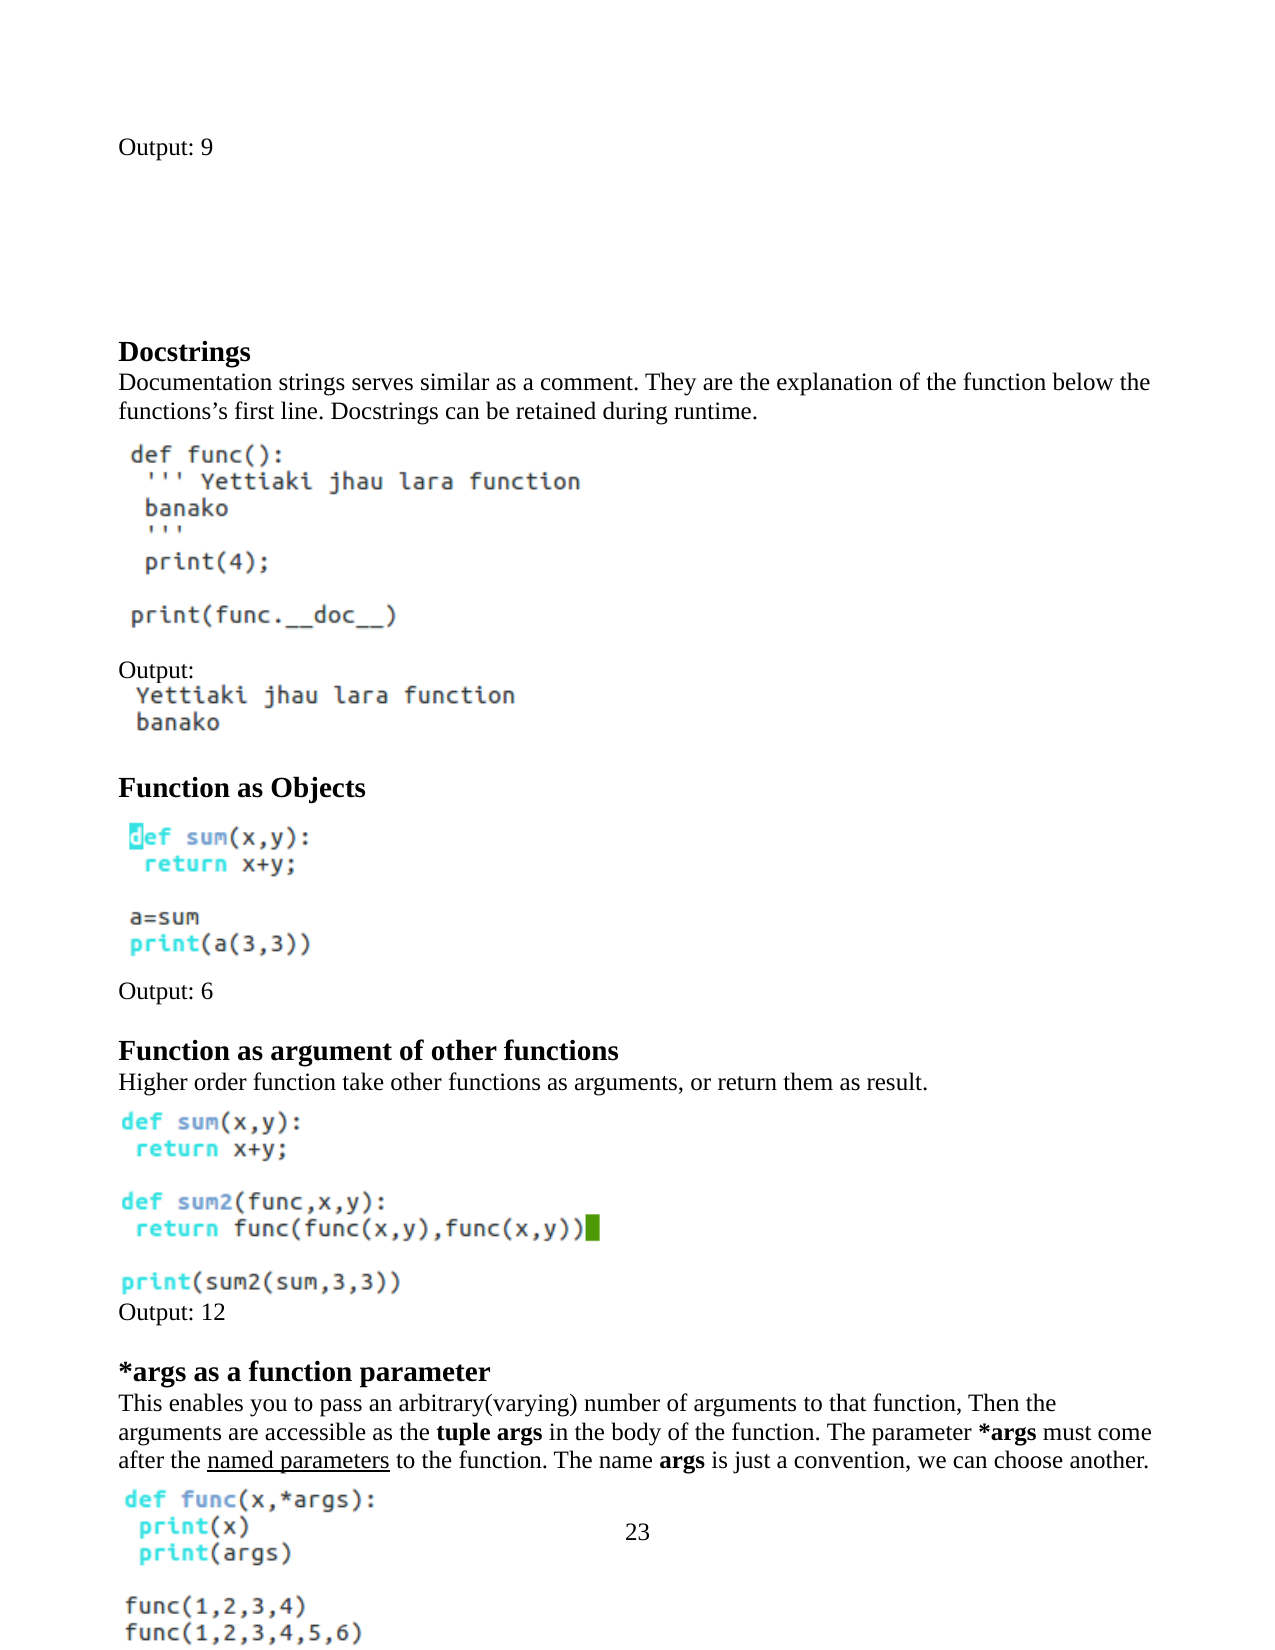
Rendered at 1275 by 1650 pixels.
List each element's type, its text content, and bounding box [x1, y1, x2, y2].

text Output: 9 [118, 132, 1157, 161]
text Output: 12 [118, 1297, 1157, 1326]
text *args as a function parameter [118, 1354, 1157, 1388]
text Docstrings [118, 334, 1157, 367]
text Function as Objects [118, 770, 1157, 803]
text Output: 6 [118, 976, 1157, 1004]
text Higher order function take other functions as arguments, or return them as result. [118, 1067, 1157, 1096]
text This enables you to pass an arbitrary(varying) number of arguments to that function, Then the arguments are accessible as the tuple args in the body of the function. The parameter *args must come after the named parameters to the function. The name args is just a convention, we can choose another. [118, 1388, 1157, 1474]
text Output: [118, 655, 1157, 683]
text Function as argument of other functions [118, 1033, 1157, 1067]
text Documentation strings serves similar as a comment. They are the explanation of the function below the functions’s first line. Docstrings can be retained during runtime. [118, 367, 1157, 425]
